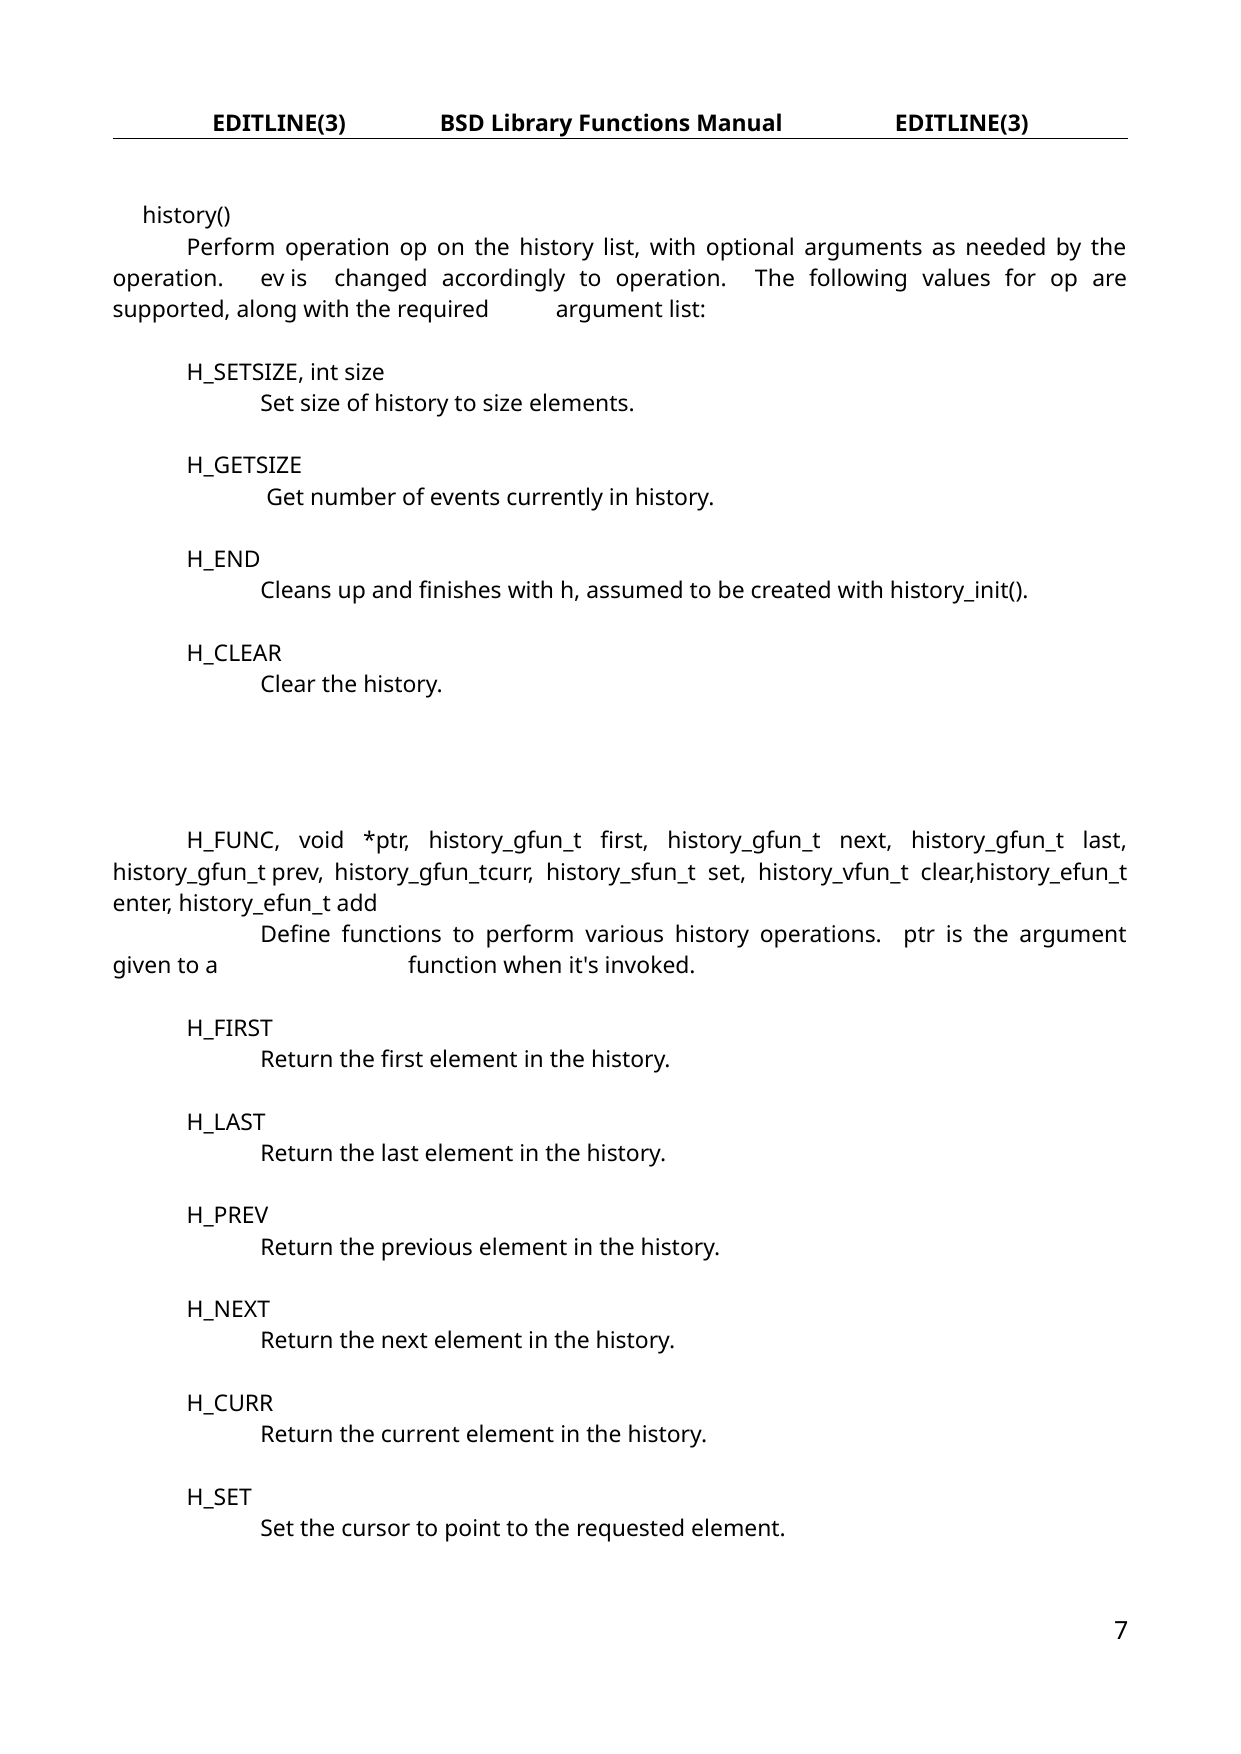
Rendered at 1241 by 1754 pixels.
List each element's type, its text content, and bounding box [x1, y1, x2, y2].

text Set size of history to size elements. [112, 387, 1128, 418]
text Set the cursor to point to the requested element. [112, 1512, 1128, 1543]
text H_FUNC, void *ptr, history_gfun_t first, history_gfun_t next, history_gfun_t last, history_gfun_t prev, history_gfun_tcurr, history_sfun_t set, history_vfun_t clear,history_efun_t enter, history_efun_t add [112, 824, 1128, 918]
text Perform operation op on the history list, with optional arguments as needed by the operation. ev is changed accordingly to operation. The following values for op are supported, along with the required argument list: [112, 231, 1128, 324]
text H_SET [112, 1481, 1128, 1512]
text H_NEXT [112, 1293, 1128, 1324]
text Return the first element in the history. [112, 1043, 1128, 1074]
text Get number of events currently in history. [112, 481, 1128, 512]
text Return the current element in the history. [112, 1418, 1128, 1449]
text H_SETSIZE, int size [112, 356, 1128, 387]
text H_CURR [112, 1387, 1128, 1418]
text Return the last element in the history. [112, 1137, 1128, 1168]
text H_FIRST [112, 1012, 1128, 1043]
text H_PREV [112, 1199, 1128, 1231]
text Clear the history. [112, 668, 1128, 699]
text H_CLEAR [112, 637, 1128, 668]
text history() [112, 199, 1128, 231]
text H_END [112, 543, 1128, 574]
text Cleans up and finishes with h, assumed to be created with history_init(). [112, 574, 1128, 606]
text H_LAST [112, 1106, 1128, 1137]
text H_GETSIZE [112, 449, 1128, 481]
text Define functions to perform various history operations. ptr is the argument given to a function when it's invoked. [112, 918, 1128, 981]
text Return the previous element in the history. [112, 1231, 1128, 1262]
text Return the next element in the history. [112, 1324, 1128, 1356]
